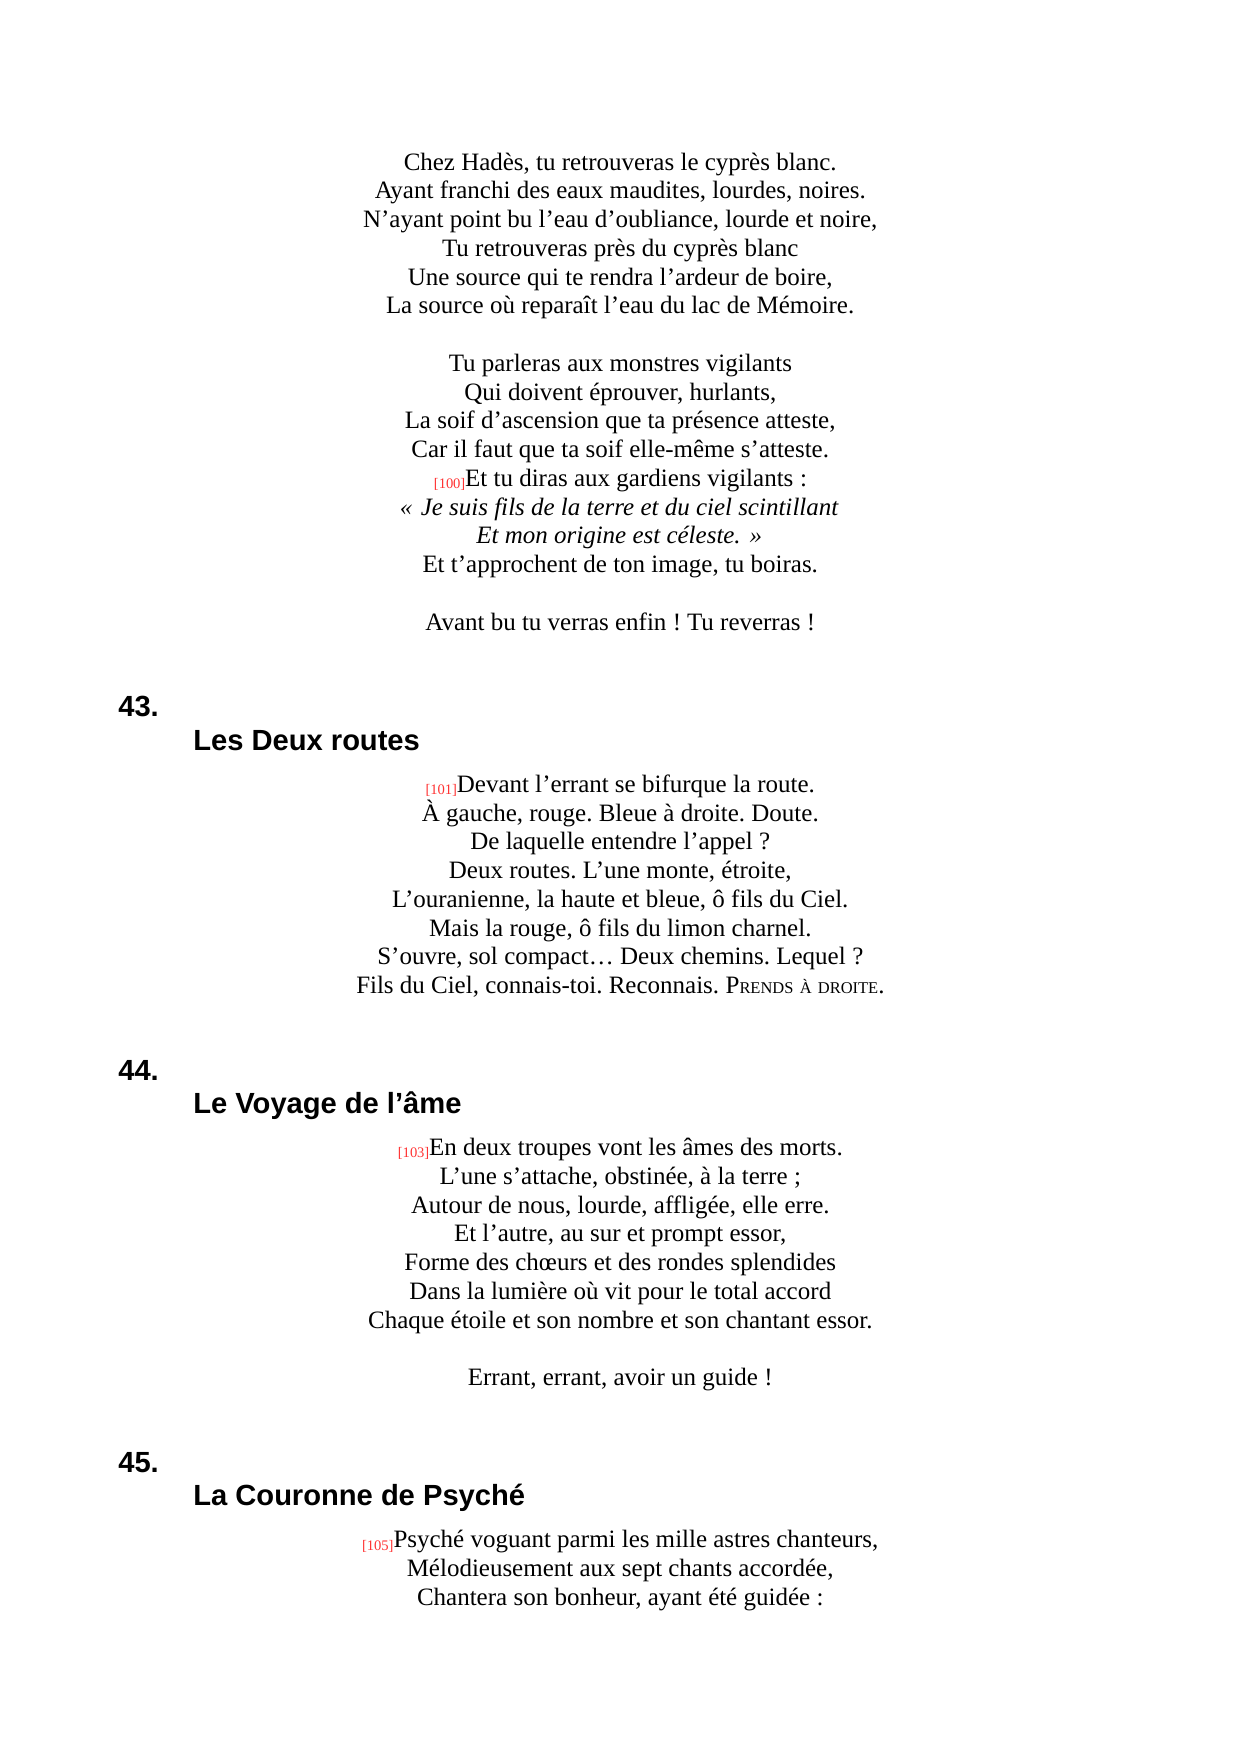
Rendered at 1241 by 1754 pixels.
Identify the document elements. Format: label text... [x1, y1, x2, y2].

text À gauche, rouge. Bleue à droite. Doute. [118, 798, 1122, 826]
text [100]Et tu diras aux gardiens vigilants : [118, 463, 1122, 492]
subtitle 45. La Couronne de Psyché [118, 1445, 1122, 1512]
text Ayant franchi des eaux maudites, lourdes, noires. [118, 176, 1122, 204]
text [105]Psyché voguant parmi les mille astres chanteurs, [118, 1524, 1122, 1553]
text S’ouvre, sol compact… Deux chemins. Lequel ? [118, 941, 1122, 970]
subtitle 44. Le Voyage de l’âme [118, 1053, 1122, 1120]
text La source où reparaît l’eau du lac de Mémoire. [118, 291, 1122, 319]
text Mais la rouge, ô fils du limon charnel. [118, 913, 1122, 941]
text Et l’autre, au sur et prompt essor, [118, 1218, 1122, 1247]
text Mélodieusement aux sept chants accordée, [118, 1553, 1122, 1582]
text Car il faut que ta soif elle-même s’atteste. [118, 434, 1122, 463]
text Une source qui te rendra l’ardeur de boire, [118, 262, 1122, 291]
text Avant bu tu verras enfin ! Tu reverras ! [118, 607, 1122, 636]
text Errant, errant, avoir un guide ! [118, 1362, 1122, 1391]
text Chaque étoile et son nombre et son chantant essor. [118, 1305, 1122, 1333]
text Fils du Ciel, connais-toi. Reconnais. Prends à droite. [118, 970, 1122, 999]
text L’ouranienne, la haute et bleue, ô fils du Ciel. [118, 884, 1122, 913]
text Dans la lumière où vit pour le total accord [118, 1276, 1122, 1305]
text Chantera son bonheur, ayant été guidée : [118, 1582, 1122, 1611]
text Forme des chœurs et des rondes splendides [118, 1247, 1122, 1276]
text De laquelle entendre l’appel ? [118, 826, 1122, 855]
text Chez Hadès, tu retrouveras le cyprès blanc. [118, 147, 1122, 176]
subtitle 43. Les Deux routes [118, 689, 1122, 756]
text [103]En deux troupes vont les âmes des morts. [118, 1132, 1122, 1161]
text Qui doivent éprouver, hurlants, [118, 377, 1122, 406]
text La soif d’ascension que ta présence atteste, [118, 406, 1122, 434]
text L’une s’attache, obstinée, à la terre ; [118, 1161, 1122, 1190]
text Autour de nous, lourde, affligée, elle erre. [118, 1190, 1122, 1218]
text N’ayant point bu l’eau d’oubliance, lourde et noire, [118, 204, 1122, 233]
text Et mon origine est céleste. » [118, 521, 1122, 549]
text « Je suis fils de la terre et du ciel scintillant [118, 492, 1122, 521]
text [101]Devant l’errant se bifurque la route. [118, 769, 1122, 798]
text Tu retrouveras près du cyprès blanc [118, 233, 1122, 262]
text Et t’approchent de ton image, tu boiras. [118, 549, 1122, 578]
text Tu parleras aux monstres vigilants [118, 348, 1122, 377]
text Deux routes. L’une monte, étroite, [118, 855, 1122, 884]
